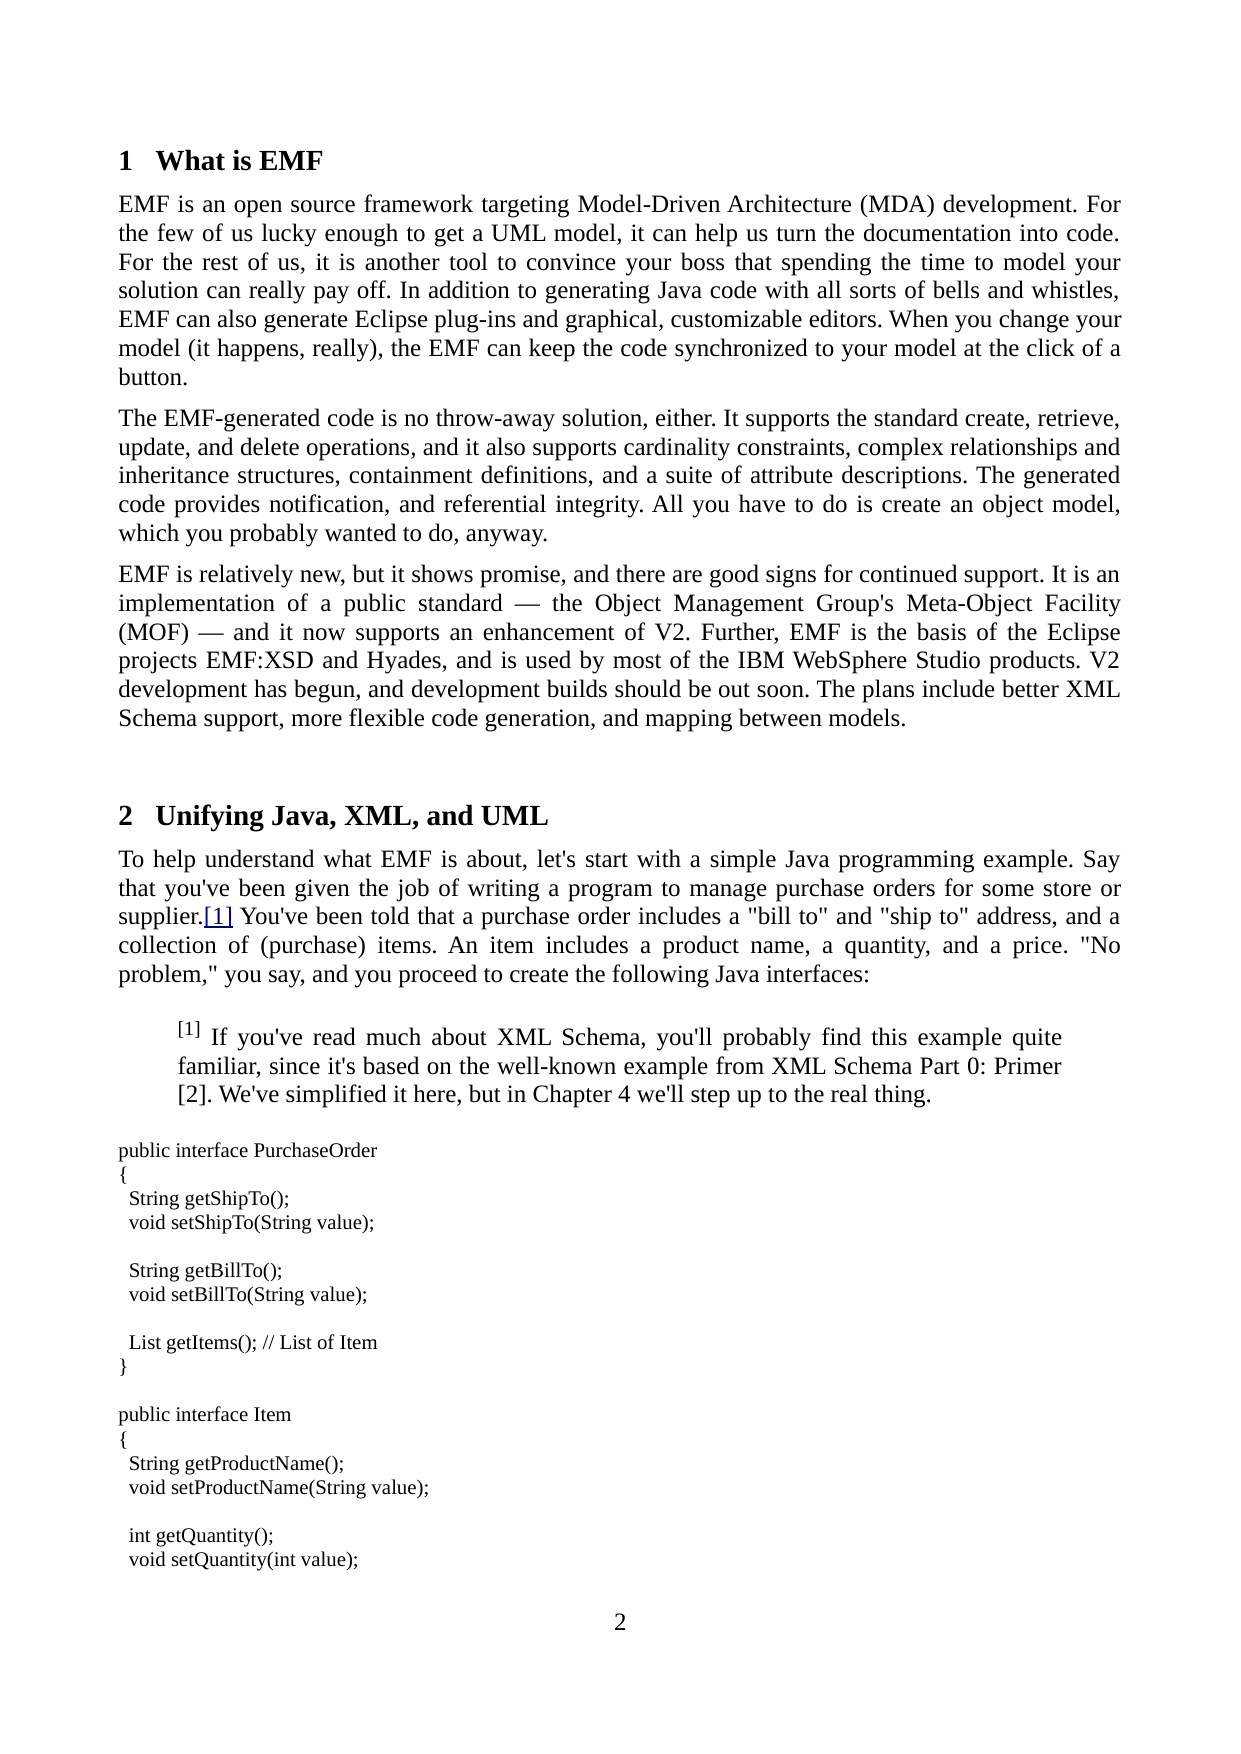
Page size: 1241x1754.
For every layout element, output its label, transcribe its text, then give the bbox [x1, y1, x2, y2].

table_header What is EMF EMF is an open source framework targeting Model-Driven Architecture (MDA) development. For the few of us lucky enough to get a UML model, it can help us turn the documentation into code. For the rest of us, it is another tool to convince your boss that spending the time to model your solution can really pay off. In addition to generating Java code with all sorts of bells and whistles, EMF can also generate Eclipse plug-ins and graphical, customizable editors. When you change your model (it happens, really), the EMF can keep the code synchronized to your model at the click of a button. The EMF-generated code is no throw-away solution, either. It supports the standard create, retrieve, update, and delete operations, and it also supports cardinality constraints, complex relationships and inheritance structures, containment definitions, and a suite of attribute descriptions. The generated code provides notification, and referential integrity. All you have to do is create an object model, which you probably wanted to do, anyway. EMF is relatively new, but it shows promise, and there are good signs for continued support. It is an implementation of a public standard — the Object Management Group's Meta-Object Facility (MOF) — and it now supports an enhancement of V2. Further, EMF is the basis of the Eclipse projects EMF:XSD and Hyades, and is used by most of the IBM WebSphere Studio products. V2 development has begun, and development builds should be out soon. The plans include better XML Schema support, more flexible code generation, and mapping between models. Unifying Java, XML, and UML To help understand what EMF is about, let's start with a simple Java programming example. Say that you've been given the job of writing a program to manage purchase orders for some store or supplier.[1] You've been told that a purchase order includes a "bill to" and "ship to" address, and a collection of (purchase) items. An item includes a product name, a quantity, and a price. "No problem," you say, and you proceed to create the following Java interfaces: [1] If you've read much about XML Schema, you'll probably find this example quite familiar, since it's based on the well-known example from XML Schema Part 0: Primer [2]. We've simplified it here, but in Chapter 4 we'll step up to the real thing. public interface PurchaseOrder { String getShipTo(); void setShipTo(String value); String getBillTo(); void setBillTo(String value); List getItems(); // List of Item } public interface Item { String getProductName(); void setProductName(String value); int getQuantity(); void setQuantity(int value); [118, 118, 1122, 1571]
